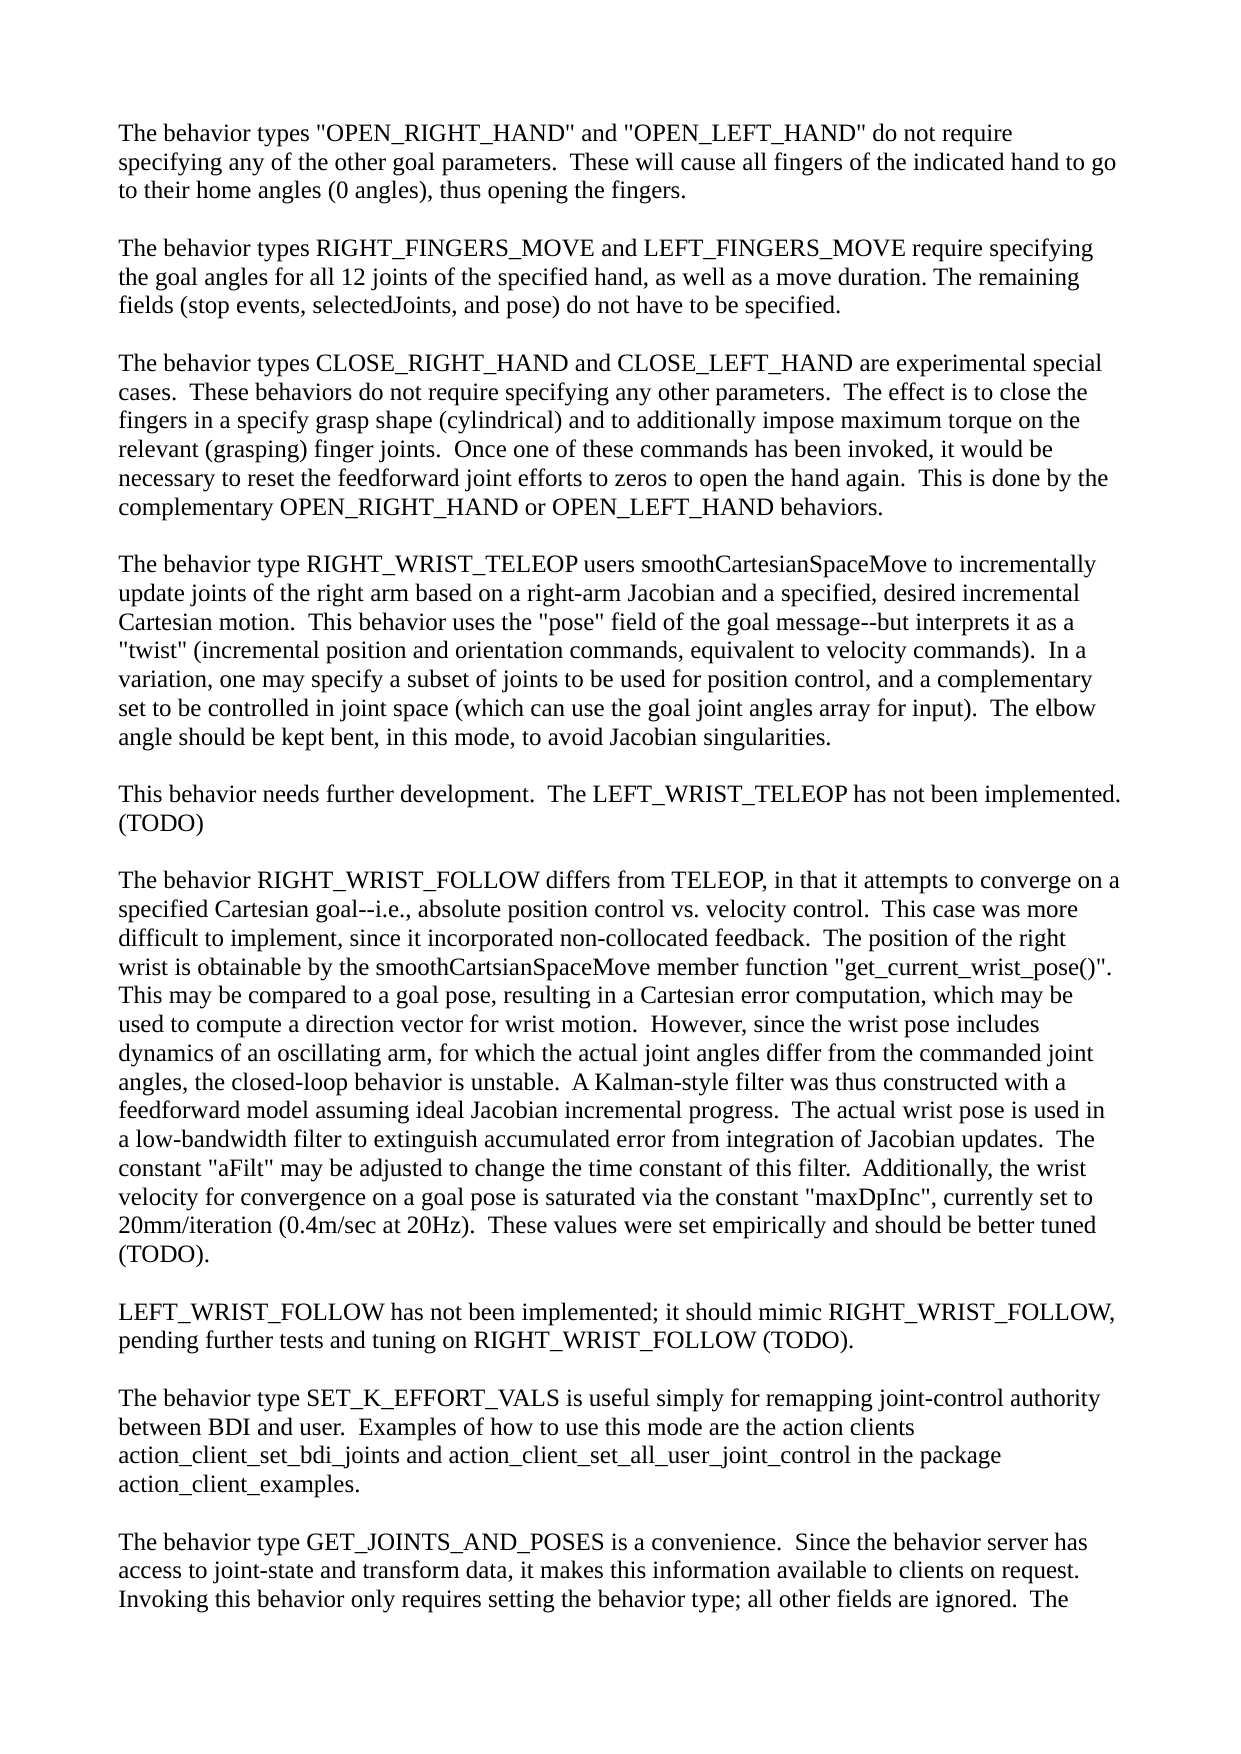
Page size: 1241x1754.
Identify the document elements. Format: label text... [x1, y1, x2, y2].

text The behavior types CLOSE_RIGHT_HAND and CLOSE_LEFT_HAND are experimental special cases. These behaviors do not require specifying any other parameters. The effect is to close the fingers in a specify grasp shape (cylindrical) and to additionally impose maximum torque on the relevant (grasping) finger joints. Once one of these commands has been invoked, it would be necessary to reset the feedforward joint efforts to zeros to open the hand again. This is done by the complementary OPEN_RIGHT_HAND or OPEN_LEFT_HAND behaviors. [118, 348, 1122, 521]
text The behavior type GET_JOINTS_AND_POSES is a convenience. Since the behavior server has access to joint-state and transform data, it makes this information available to clients on request. Invoking this behavior only requires setting the behavior type; all other fields are ignored. The [118, 1527, 1122, 1613]
text The behavior types "OPEN_RIGHT_HAND" and "OPEN_LEFT_HAND" do not require specifying any of the other goal parameters. These will cause all fingers of the indicated hand to go to their home angles (0 angles), thus opening the fingers. [118, 118, 1122, 204]
text The behavior types RIGHT_FINGERS_MOVE and LEFT_FINGERS_MOVE require specifying the goal angles for all 12 joints of the specified hand, as well as a move duration. The remaining fields (stop events, selectedJoints, and pose) do not have to be specified. [118, 233, 1122, 319]
text The behavior type SET_K_EFFORT_VALS is useful simply for remapping joint-control authority between BDI and user. Examples of how to use this mode are the action clients action_client_set_bdi_joints and action_client_set_all_user_joint_control in the package action_client_examples. [118, 1383, 1122, 1498]
text This behavior needs further development. The LEFT_WRIST_TELEOP has not been implemented. (TODO) [118, 779, 1122, 837]
text LEFT_WRIST_FOLLOW has not been implemented; it should mimic RIGHT_WRIST_FOLLOW, pending further tests and tuning on RIGHT_WRIST_FOLLOW (TODO). [118, 1297, 1122, 1354]
text The behavior RIGHT_WRIST_FOLLOW differs from TELEOP, in that it attempts to converge on a specified Cartesian goal--i.e., absolute position control vs. velocity control. This case was more difficult to implement, since it incorporated non-collocated feedback. The position of the right wrist is obtainable by the smoothCartsianSpaceMove member function "get_current_wrist_pose()". This may be compared to a goal pose, resulting in a Cartesian error computation, which may be used to compute a direction vector for wrist motion. However, since the wrist pose includes dynamics of an oscillating arm, for which the actual joint angles differ from the commanded joint angles, the closed-loop behavior is unstable. A Kalman-style filter was thus constructed with a feedforward model assuming ideal Jacobian incremental progress. The actual wrist pose is used in a low-bandwidth filter to extinguish accumulated error from integration of Jacobian updates. The constant "aFilt" may be adjusted to change the time constant of this filter. Additionally, the wrist velocity for convergence on a goal pose is saturated via the constant "maxDpInc", currently set to 20mm/iteration (0.4m/sec at 20Hz). These values were set empirically and should be better tuned (TODO). [118, 866, 1122, 1268]
text The behavior type RIGHT_WRIST_TELEOP users smoothCartesianSpaceMove to incrementally update joints of the right arm based on a right-arm Jacobian and a specified, desired incremental Cartesian motion. This behavior uses the "pose" field of the goal message--but interprets it as a "twist" (incremental position and orientation commands, equivalent to velocity commands). In a variation, one may specify a subset of joints to be used for position control, and a complementary set to be controlled in joint space (which can use the goal joint angles array for input). The elbow angle should be kept bent, in this mode, to avoid Jacobian singularities. [118, 549, 1122, 751]
